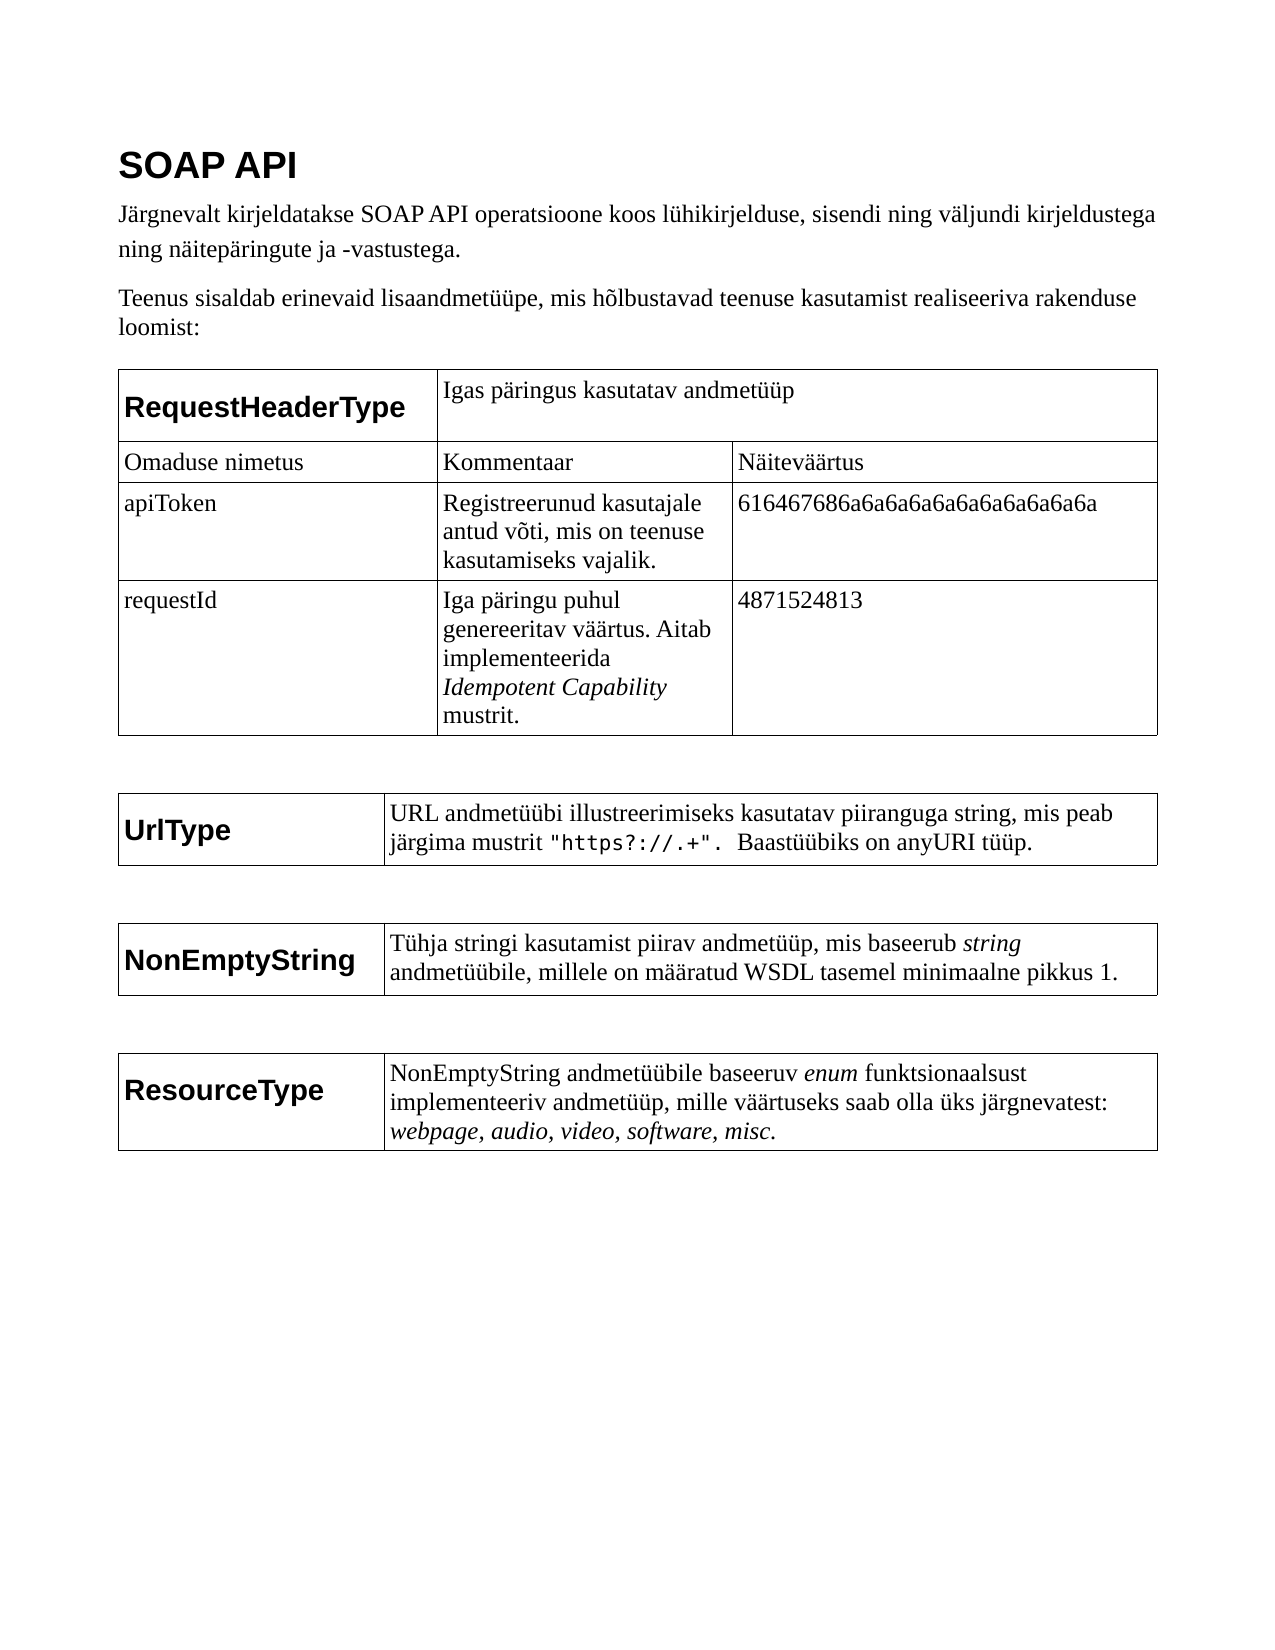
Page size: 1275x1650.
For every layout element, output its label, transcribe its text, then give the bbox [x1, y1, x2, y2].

table_cell requestId [119, 581, 437, 735]
table_header Tühja stringi kasutamist piirav andmetüüp, mis baseerub string andmetüübile, millele on määratud WSDL tasemel minimaalne pikkus 1. [385, 924, 1157, 995]
table_header ResourceType [119, 1054, 384, 1150]
text Järgnevalt kirjeldatakse SOAP API operatsioone koos lühikirjelduse, sisendi ning väljundi kirjeldustega ning näitepäringute ja -vastustega. [118, 199, 1157, 262]
table_cell Iga päringu puhul genereeritav väärtus. Aitab implementeerida Idempotent Capability mustrit. [438, 581, 732, 735]
table_cell 616467686a6a6a6a6a6a6a6a6a6a6a [733, 483, 1157, 579]
table_cell apiToken [119, 483, 437, 579]
table_header RequestHeaderType [119, 370, 437, 441]
table_cell 4871524813 [733, 581, 1157, 735]
text Teenus sisaldab erinevaid lisaandmetüüpe, mis hõlbustavad teenuse kasutamist realiseeriva rakenduse loomist: [118, 283, 1157, 340]
table_header UrlType [119, 794, 384, 865]
subtitle SOAP API [118, 143, 1157, 187]
table_cell Näiteväärtus [733, 442, 1157, 482]
table_cell Omaduse nimetus [119, 442, 437, 482]
table_header URL andmetüübi illustreerimiseks kasutatav piiranguga string, mis peab järgima mustrit "https?://.+". Baastüübiks on anyURI tüüp. [385, 794, 1157, 865]
table_cell Registreerunud kasutajale antud võti, mis on teenuse kasutamiseks vajalik. [438, 483, 732, 579]
table_header NonEmptyString [119, 924, 384, 995]
table_header Igas päringus kasutatav andmetüüp [438, 370, 1157, 441]
table_header NonEmptyString andmetüübile baseeruv enum funktsionaalsust implementeeriv andmetüüp, mille väärtuseks saab olla üks järgnevatest: webpage, audio, video, software, misc. [385, 1054, 1157, 1150]
table_cell Kommentaar [438, 442, 732, 482]
